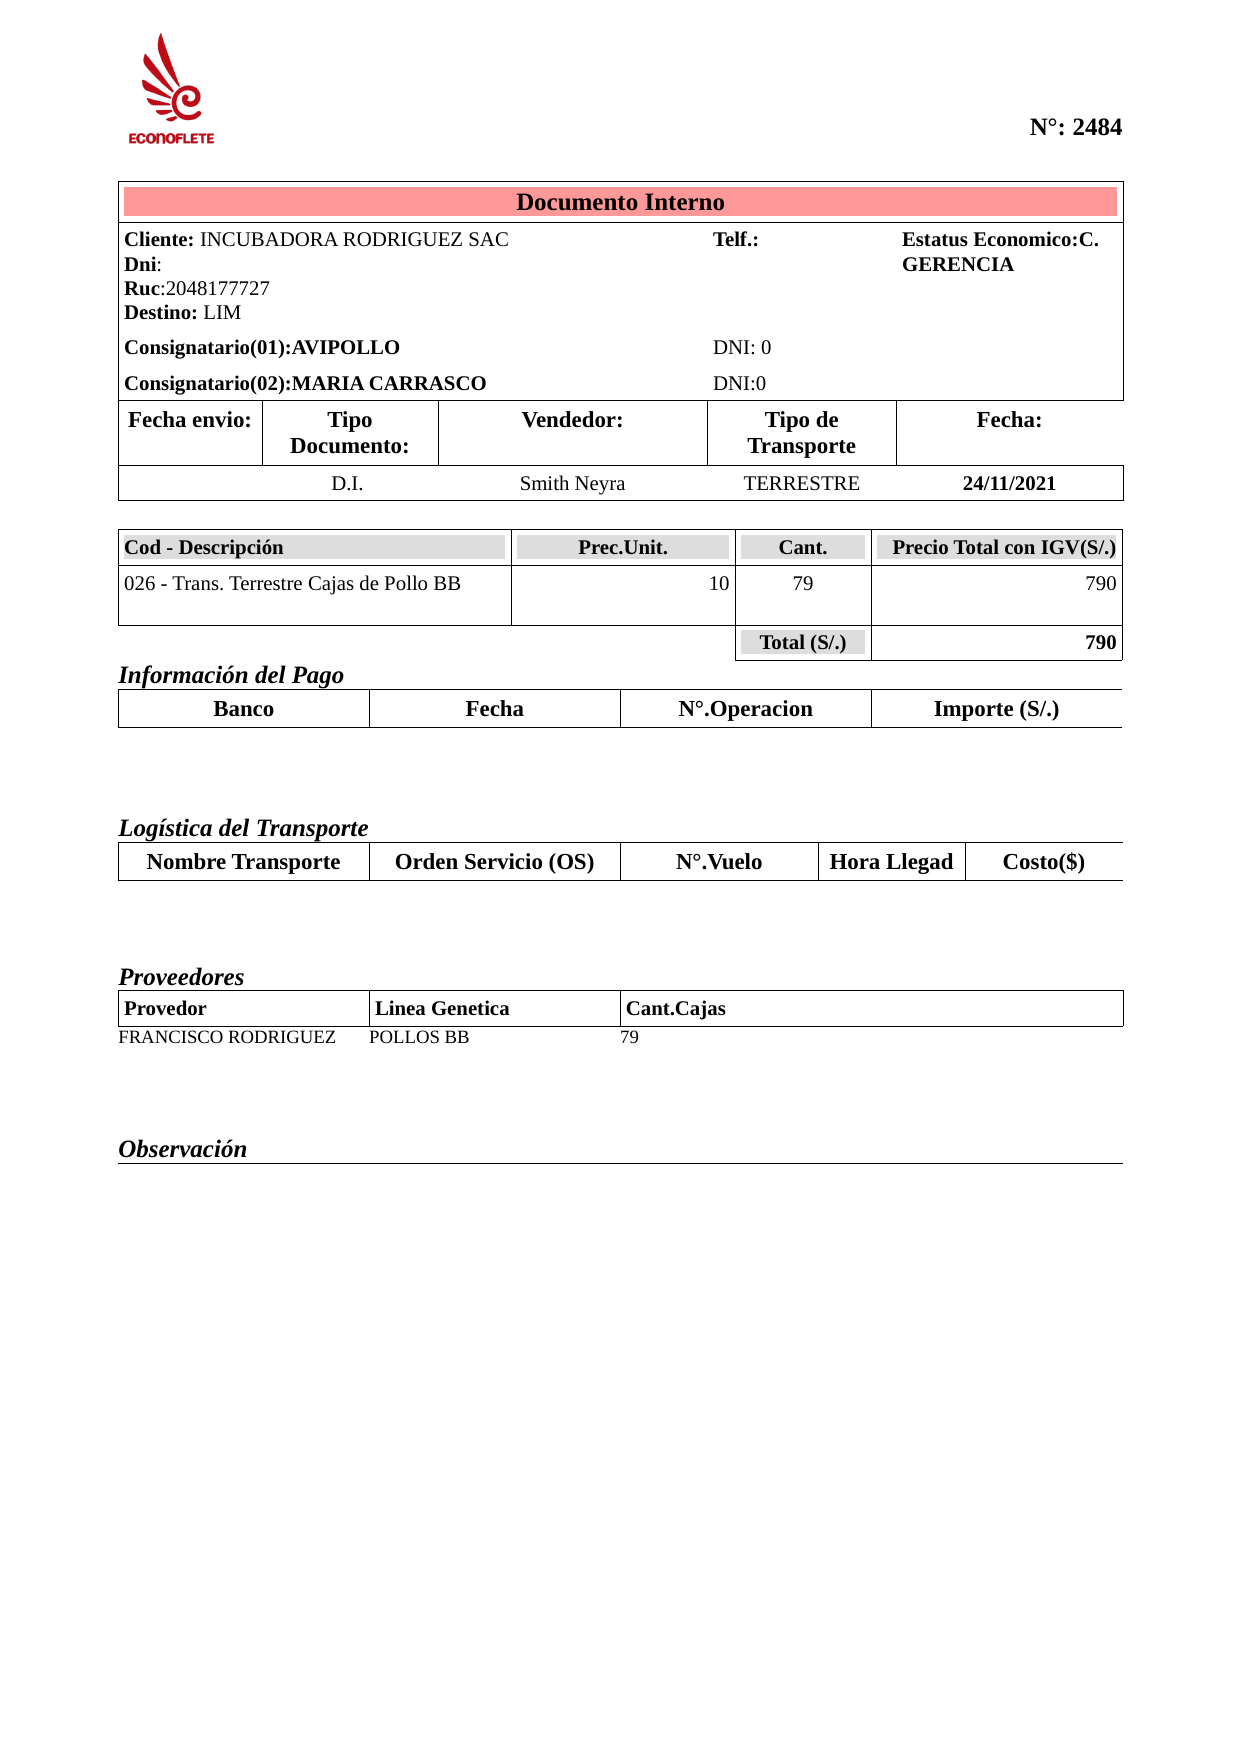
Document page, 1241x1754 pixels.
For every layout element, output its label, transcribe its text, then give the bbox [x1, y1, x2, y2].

table_cell [871, 728, 1122, 756]
table_cell [620, 1091, 1123, 1112]
table_cell [965, 881, 1123, 904]
table_cell [369, 904, 620, 933]
table_header Nombre Transporte [119, 843, 369, 880]
table_cell Tipo Documento: [263, 401, 438, 465]
table_cell FRANCISCO RODRIGUEZ [118, 1027, 369, 1048]
table_cell [118, 785, 369, 813]
table_cell [369, 881, 620, 904]
table_cell D.I. [262, 466, 438, 500]
table_cell [620, 881, 818, 904]
table_cell [818, 933, 965, 962]
table_cell Smith Neyra [438, 466, 707, 500]
table_header Documento Interno [119, 182, 1123, 222]
table_cell [620, 756, 871, 784]
text Proveedores [118, 962, 1122, 990]
table_cell [369, 728, 620, 756]
picture [118, 32, 225, 144]
table_header Hora Llegad [819, 843, 965, 880]
text Logística del Transporte [118, 813, 1122, 842]
table_cell Telf.: [707, 223, 896, 329]
table_cell 790 [872, 566, 1122, 624]
table_cell Cliente: INCUBADORA RODRIGUEZ SAC Dni: Ruc:2048177727 Destino: LIM [119, 223, 707, 329]
table_cell [118, 1048, 369, 1069]
table_cell [119, 466, 262, 500]
table_cell [620, 933, 818, 962]
table_cell 24/11/2021 [896, 466, 1123, 500]
table_cell [818, 881, 965, 904]
table_cell [369, 1069, 620, 1091]
table_cell 79 [736, 566, 871, 624]
table_cell TERRESTRE [707, 466, 896, 500]
table_cell [965, 933, 1123, 962]
table_header Linea Genetica [370, 991, 620, 1026]
table_cell [118, 728, 369, 756]
table_header Cant.Cajas [621, 991, 1123, 1026]
table_header N°.Operacion [621, 690, 871, 727]
table_header Precio Total con IGV(S/.) [872, 530, 1122, 565]
table_cell 026 - Trans. Terrestre Cajas de Pollo BB [119, 566, 511, 624]
table_header Cod - Descripción [119, 530, 511, 565]
table_header Orden Servicio (OS) [370, 843, 620, 880]
table_cell POLLOS BB [369, 1027, 620, 1048]
table_header Importe (S/.) [872, 690, 1122, 727]
table_cell Consignatario(01):AVIPOLLO [119, 329, 707, 365]
table_cell [118, 881, 369, 904]
table_cell [369, 1048, 620, 1069]
table_cell [871, 756, 1122, 784]
table_header Banco [119, 690, 369, 727]
table_cell Fecha: [897, 401, 1123, 465]
table_cell [369, 1091, 620, 1112]
table_cell [118, 933, 369, 962]
table_cell [369, 933, 620, 962]
table_cell [620, 1112, 1123, 1134]
table_cell Total (S/.) [736, 626, 871, 660]
table_cell Vendedor: [439, 401, 707, 465]
table_cell [118, 1091, 369, 1112]
table_cell Tipo de Transporte [708, 401, 896, 465]
table_cell [369, 756, 620, 784]
text Información del Pago [118, 660, 1122, 689]
table_cell [118, 626, 511, 660]
table_header N°.Vuelo [621, 843, 818, 880]
table_cell [369, 1112, 620, 1134]
table_cell 10 [512, 566, 735, 624]
table_cell [620, 1048, 1123, 1069]
table_header Costo($) [966, 843, 1123, 880]
table_cell [118, 904, 369, 933]
table_cell 790 [872, 626, 1122, 660]
table_cell [818, 904, 965, 933]
table_cell Consignatario(02):MARIA CARRASCO [119, 365, 707, 400]
table_cell [965, 904, 1123, 933]
table_header Cant. [736, 530, 871, 565]
table_cell [620, 904, 818, 933]
table_cell [620, 728, 871, 756]
table_header Provedor [119, 991, 369, 1026]
table_cell Fecha envio: [119, 401, 262, 465]
table_cell 79 [620, 1027, 1123, 1048]
table_cell Estatus Economico:C. GERENCIA [896, 223, 1123, 329]
table_cell [369, 785, 620, 813]
table_header Fecha [370, 690, 620, 727]
table_cell [620, 1069, 1123, 1091]
table_cell [118, 1112, 369, 1134]
table_cell [118, 1069, 369, 1091]
table_cell [620, 785, 871, 813]
table_header [118, 1164, 1123, 1187]
table_cell [511, 626, 735, 660]
table_cell DNI: 0 [707, 329, 1123, 365]
text Observación [118, 1134, 1122, 1163]
table_cell [871, 785, 1122, 813]
table_header Prec.Unit. [512, 530, 735, 565]
table_cell DNI:0 [707, 365, 1123, 400]
table_cell [118, 756, 369, 784]
